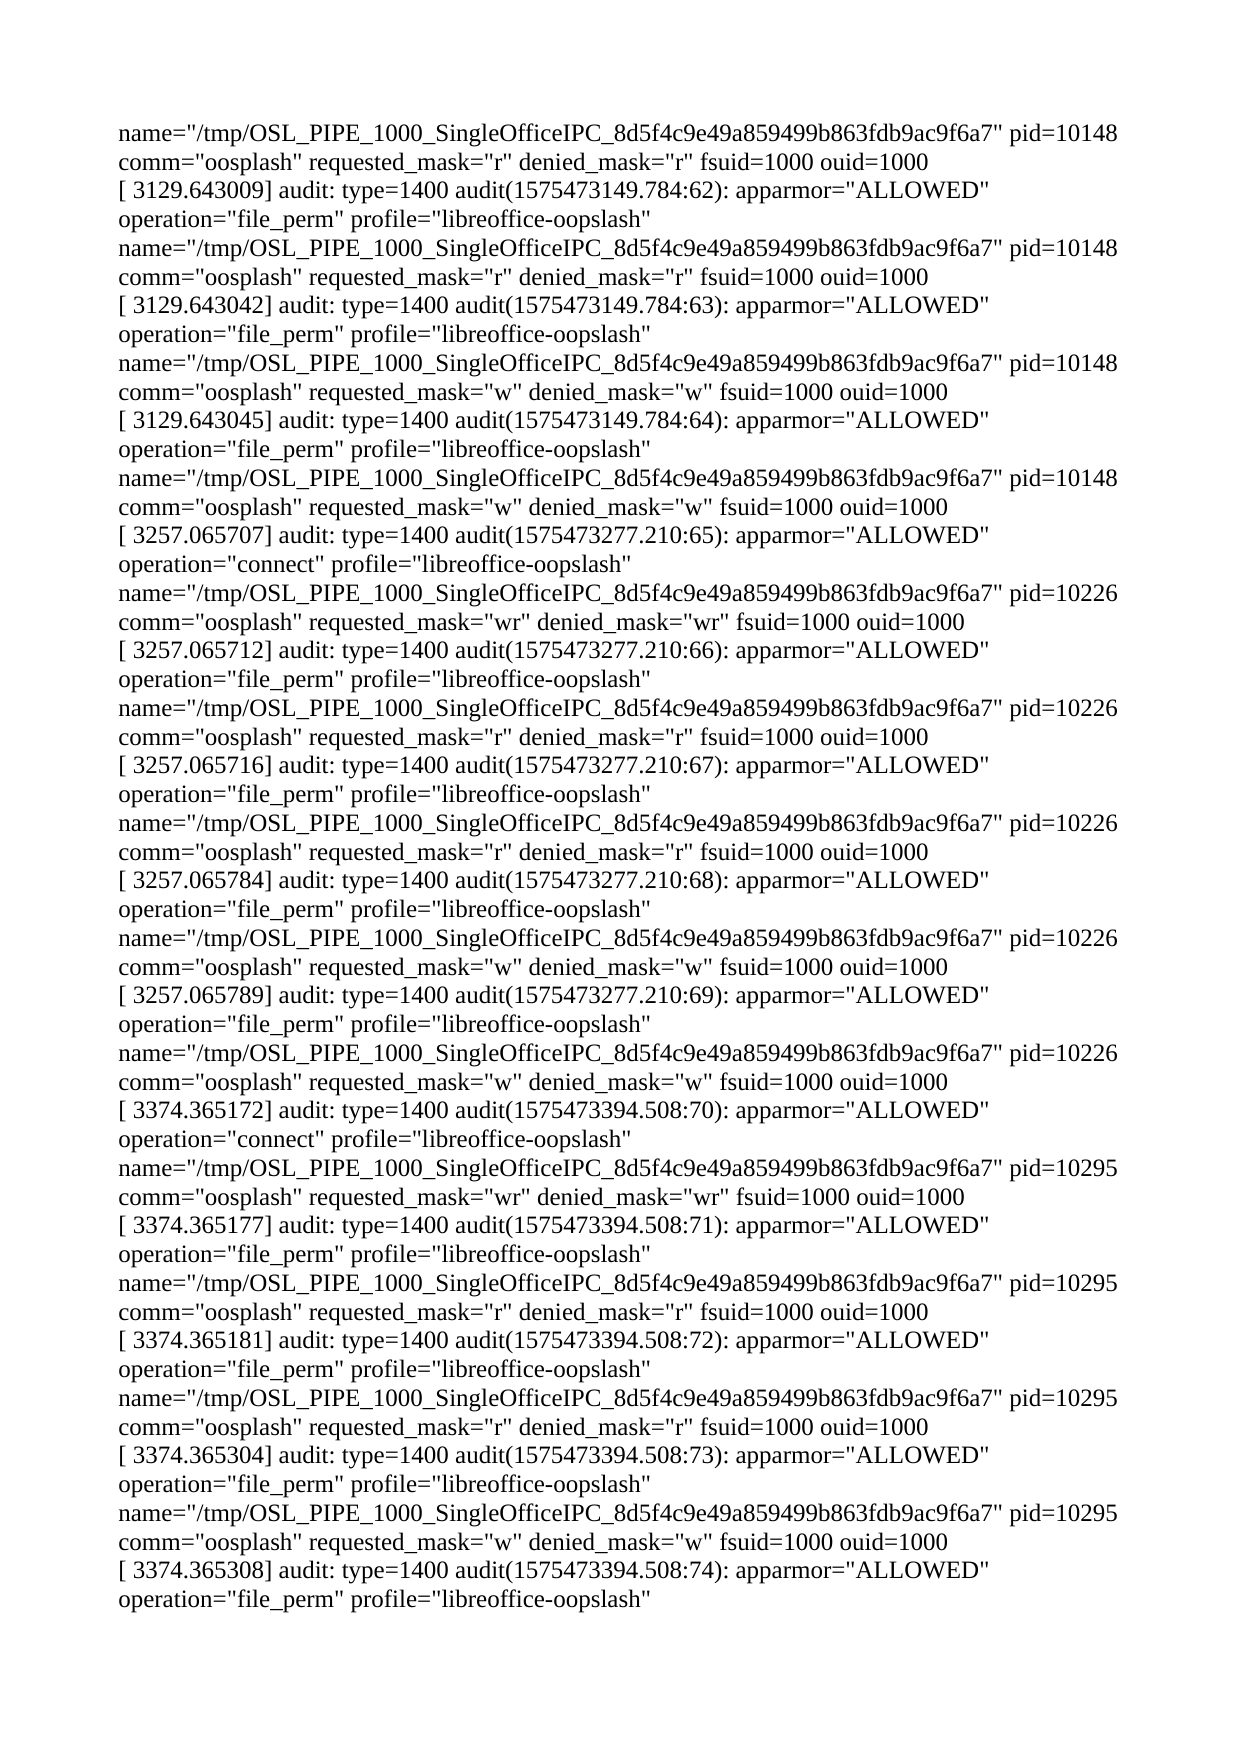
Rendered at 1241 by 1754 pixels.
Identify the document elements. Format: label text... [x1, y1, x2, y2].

text name="/tmp/OSL_PIPE_1000_SingleOfficeIPC_8d5f4c9e49a859499b863fdb9ac9f6a7" pid=10148 comm="oosplash" requested_mask="r" denied_mask="r" fsuid=1000 ouid=1000 [118, 118, 1122, 176]
text [ 3129.643042] audit: type=1400 audit(1575473149.784:63): apparmor="ALLOWED" operation="file_perm" profile="libreoffice-oopslash" name="/tmp/OSL_PIPE_1000_SingleOfficeIPC_8d5f4c9e49a859499b863fdb9ac9f6a7" pid=10148 comm="oosplash" requested_mask="w" denied_mask="w" fsuid=1000 ouid=1000 [118, 291, 1122, 406]
text [ 3374.365308] audit: type=1400 audit(1575473394.508:74): apparmor="ALLOWED" operation="file_perm" profile="libreoffice-oopslash" [118, 1556, 1122, 1613]
text [ 3129.643045] audit: type=1400 audit(1575473149.784:64): apparmor="ALLOWED" operation="file_perm" profile="libreoffice-oopslash" name="/tmp/OSL_PIPE_1000_SingleOfficeIPC_8d5f4c9e49a859499b863fdb9ac9f6a7" pid=10148 comm="oosplash" requested_mask="w" denied_mask="w" fsuid=1000 ouid=1000 [118, 406, 1122, 521]
text [ 3374.365181] audit: type=1400 audit(1575473394.508:72): apparmor="ALLOWED" operation="file_perm" profile="libreoffice-oopslash" name="/tmp/OSL_PIPE_1000_SingleOfficeIPC_8d5f4c9e49a859499b863fdb9ac9f6a7" pid=10295 comm="oosplash" requested_mask="r" denied_mask="r" fsuid=1000 ouid=1000 [118, 1326, 1122, 1441]
text [ 3257.065784] audit: type=1400 audit(1575473277.210:68): apparmor="ALLOWED" operation="file_perm" profile="libreoffice-oopslash" name="/tmp/OSL_PIPE_1000_SingleOfficeIPC_8d5f4c9e49a859499b863fdb9ac9f6a7" pid=10226 comm="oosplash" requested_mask="w" denied_mask="w" fsuid=1000 ouid=1000 [118, 866, 1122, 981]
text [ 3129.643009] audit: type=1400 audit(1575473149.784:62): apparmor="ALLOWED" operation="file_perm" profile="libreoffice-oopslash" name="/tmp/OSL_PIPE_1000_SingleOfficeIPC_8d5f4c9e49a859499b863fdb9ac9f6a7" pid=10148 comm="oosplash" requested_mask="r" denied_mask="r" fsuid=1000 ouid=1000 [118, 176, 1122, 291]
text [ 3257.065716] audit: type=1400 audit(1575473277.210:67): apparmor="ALLOWED" operation="file_perm" profile="libreoffice-oopslash" name="/tmp/OSL_PIPE_1000_SingleOfficeIPC_8d5f4c9e49a859499b863fdb9ac9f6a7" pid=10226 comm="oosplash" requested_mask="r" denied_mask="r" fsuid=1000 ouid=1000 [118, 751, 1122, 866]
text [ 3374.365177] audit: type=1400 audit(1575473394.508:71): apparmor="ALLOWED" operation="file_perm" profile="libreoffice-oopslash" name="/tmp/OSL_PIPE_1000_SingleOfficeIPC_8d5f4c9e49a859499b863fdb9ac9f6a7" pid=10295 comm="oosplash" requested_mask="r" denied_mask="r" fsuid=1000 ouid=1000 [118, 1211, 1122, 1326]
text [ 3257.065789] audit: type=1400 audit(1575473277.210:69): apparmor="ALLOWED" operation="file_perm" profile="libreoffice-oopslash" name="/tmp/OSL_PIPE_1000_SingleOfficeIPC_8d5f4c9e49a859499b863fdb9ac9f6a7" pid=10226 comm="oosplash" requested_mask="w" denied_mask="w" fsuid=1000 ouid=1000 [118, 981, 1122, 1096]
text [ 3374.365172] audit: type=1400 audit(1575473394.508:70): apparmor="ALLOWED" operation="connect" profile="libreoffice-oopslash" name="/tmp/OSL_PIPE_1000_SingleOfficeIPC_8d5f4c9e49a859499b863fdb9ac9f6a7" pid=10295 comm="oosplash" requested_mask="wr" denied_mask="wr" fsuid=1000 ouid=1000 [118, 1096, 1122, 1211]
text [ 3257.065707] audit: type=1400 audit(1575473277.210:65): apparmor="ALLOWED" operation="connect" profile="libreoffice-oopslash" name="/tmp/OSL_PIPE_1000_SingleOfficeIPC_8d5f4c9e49a859499b863fdb9ac9f6a7" pid=10226 comm="oosplash" requested_mask="wr" denied_mask="wr" fsuid=1000 ouid=1000 [118, 521, 1122, 636]
text [ 3374.365304] audit: type=1400 audit(1575473394.508:73): apparmor="ALLOWED" operation="file_perm" profile="libreoffice-oopslash" name="/tmp/OSL_PIPE_1000_SingleOfficeIPC_8d5f4c9e49a859499b863fdb9ac9f6a7" pid=10295 comm="oosplash" requested_mask="w" denied_mask="w" fsuid=1000 ouid=1000 [118, 1441, 1122, 1556]
text [ 3257.065712] audit: type=1400 audit(1575473277.210:66): apparmor="ALLOWED" operation="file_perm" profile="libreoffice-oopslash" name="/tmp/OSL_PIPE_1000_SingleOfficeIPC_8d5f4c9e49a859499b863fdb9ac9f6a7" pid=10226 comm="oosplash" requested_mask="r" denied_mask="r" fsuid=1000 ouid=1000 [118, 636, 1122, 751]
